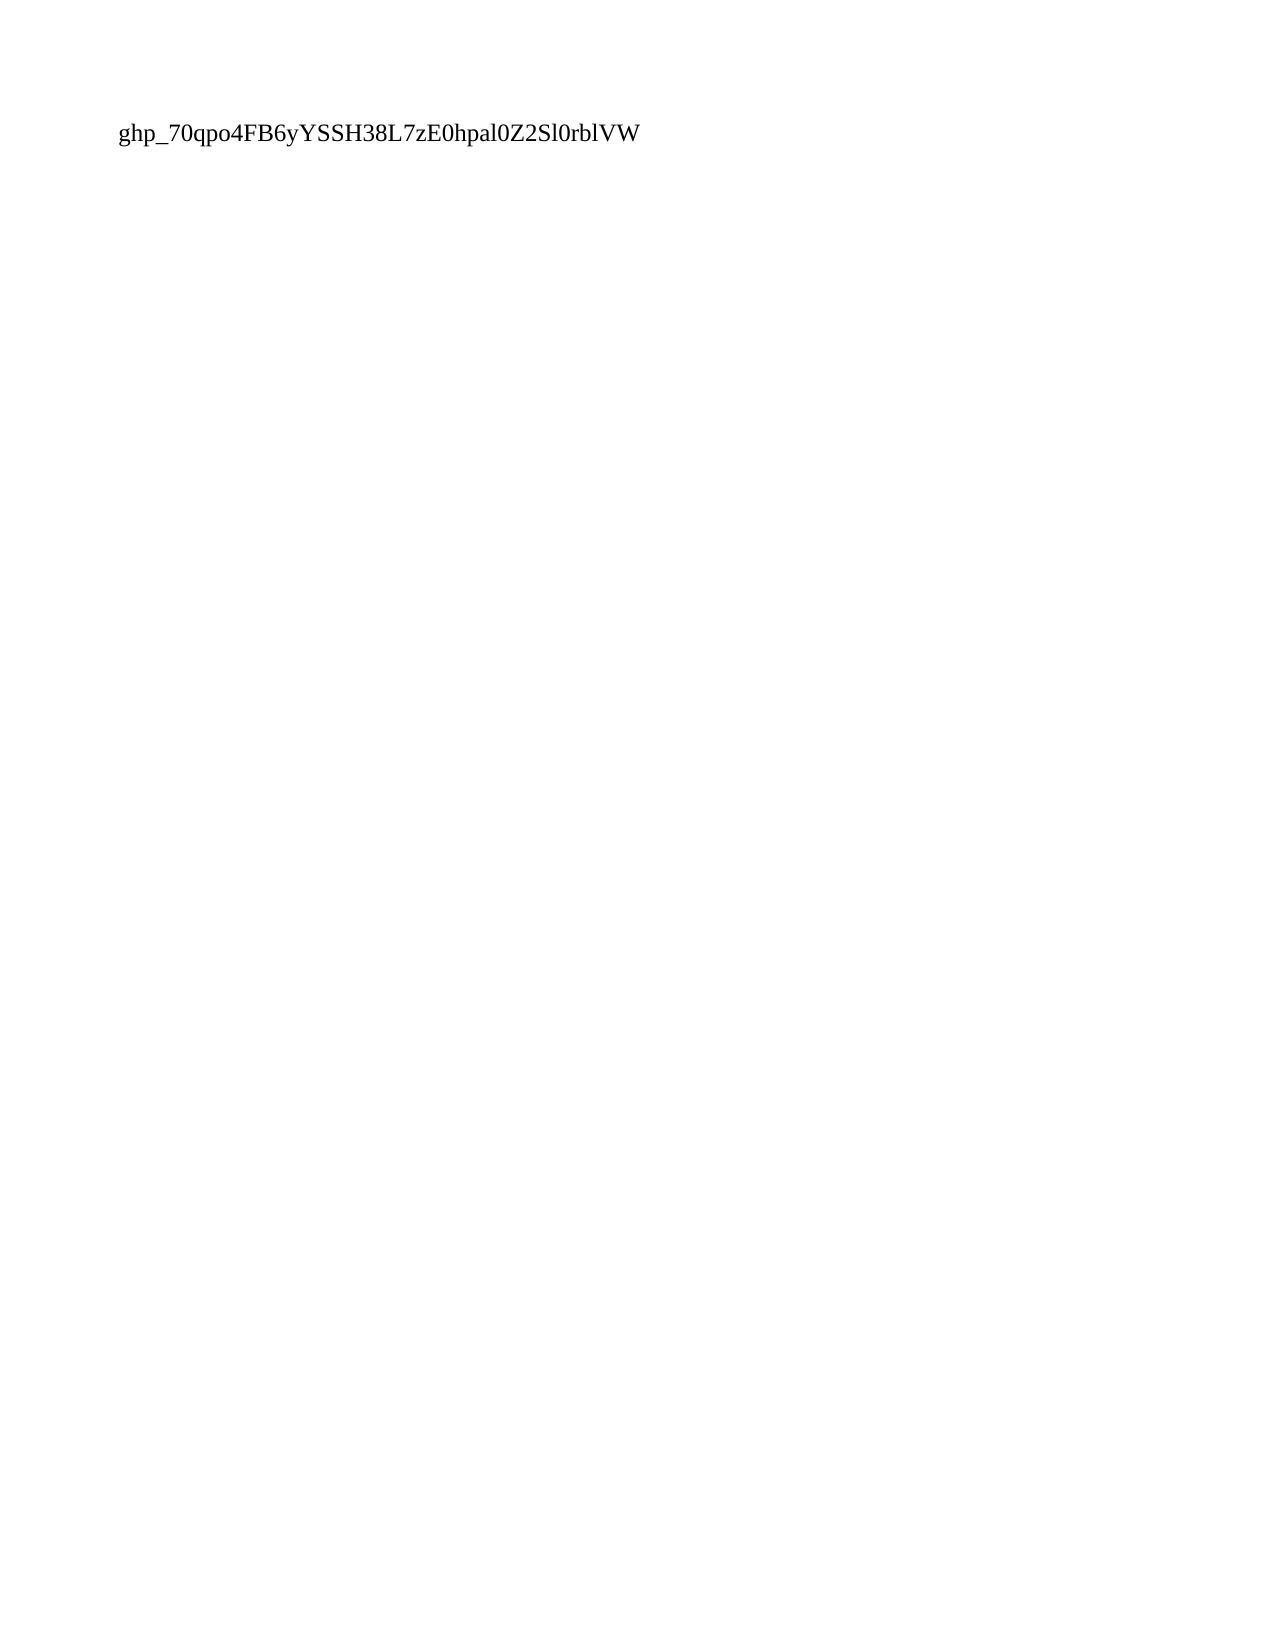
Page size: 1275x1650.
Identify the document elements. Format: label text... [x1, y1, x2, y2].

text 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 [118, 118, 1157, 147]
